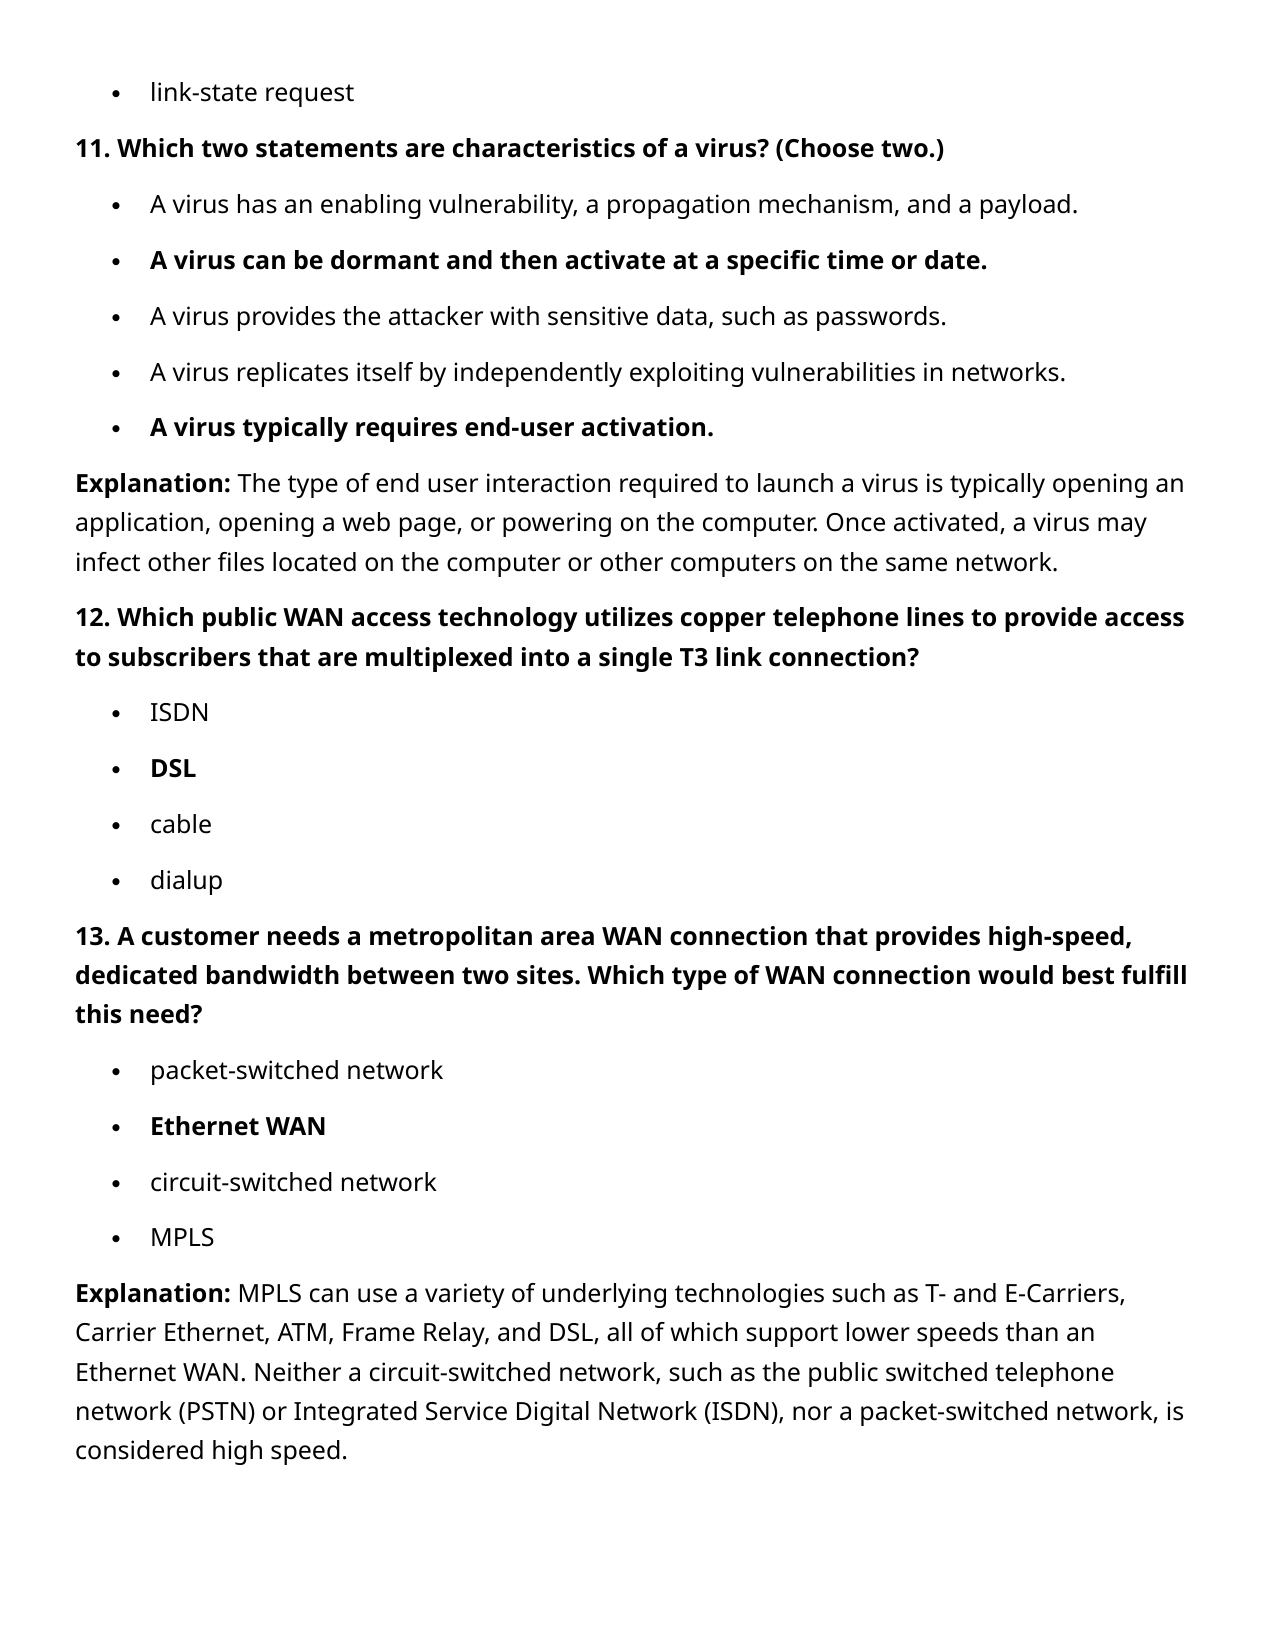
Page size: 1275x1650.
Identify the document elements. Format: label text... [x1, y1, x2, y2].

text 12. Which public WAN access technology utilizes copper telephone lines to provide access to subscribers that are multiplexed into a single T3 link connection? [75, 600, 1200, 673]
list Ethernet WAN [112, 1108, 1200, 1142]
list MPLS [112, 1220, 1200, 1254]
text Explanation: MPLS can use a variety of underlying technologies such as T- and E-Carriers, Carrier Ethernet, ATM, Frame Relay, and DSL, all of which support lower speeds than an Ethernet WAN. Neither a circuit-switched network, such as the public switched telephone network (PSTN) or Integrated Service Digital Network (ISDN), nor a packet-switched network, is considered high speed. [75, 1276, 1200, 1467]
list A virus has an enabling vulnerability, a propagation mechanism, and a payload. [112, 187, 1200, 221]
list circuit-switched network [112, 1164, 1200, 1198]
list cable [112, 807, 1200, 841]
text 11. Which two statements are characteristics of a virus? (Choose two.) [75, 131, 1200, 165]
text 13. A customer needs a metropolitan area WAN connection that provides high-speed, dedicated bandwidth between two sites. Which type of WAN connection would best fulfill this need? [75, 918, 1200, 1031]
list A virus can be dormant and then activate at a specific time or date. [112, 242, 1200, 277]
list A virus typically requires end-user activation. [112, 410, 1200, 444]
list dialup [112, 862, 1200, 897]
list A virus replicates itself by independently exploiting vulnerabilities in networks. [112, 354, 1200, 388]
list packet-switched network [112, 1052, 1200, 1087]
list A virus provides the attacker with sensitive data, such as passwords. [112, 298, 1200, 332]
text Explanation: The type of end user interaction required to launch a virus is typically opening an application, opening a web page, or powering on the computer. Once activated, a virus may infect other files located on the computer or other computers on the same network. [75, 466, 1200, 578]
list DSL [112, 751, 1200, 785]
list ISDN [112, 695, 1200, 729]
list link-state request [112, 75, 1200, 109]
